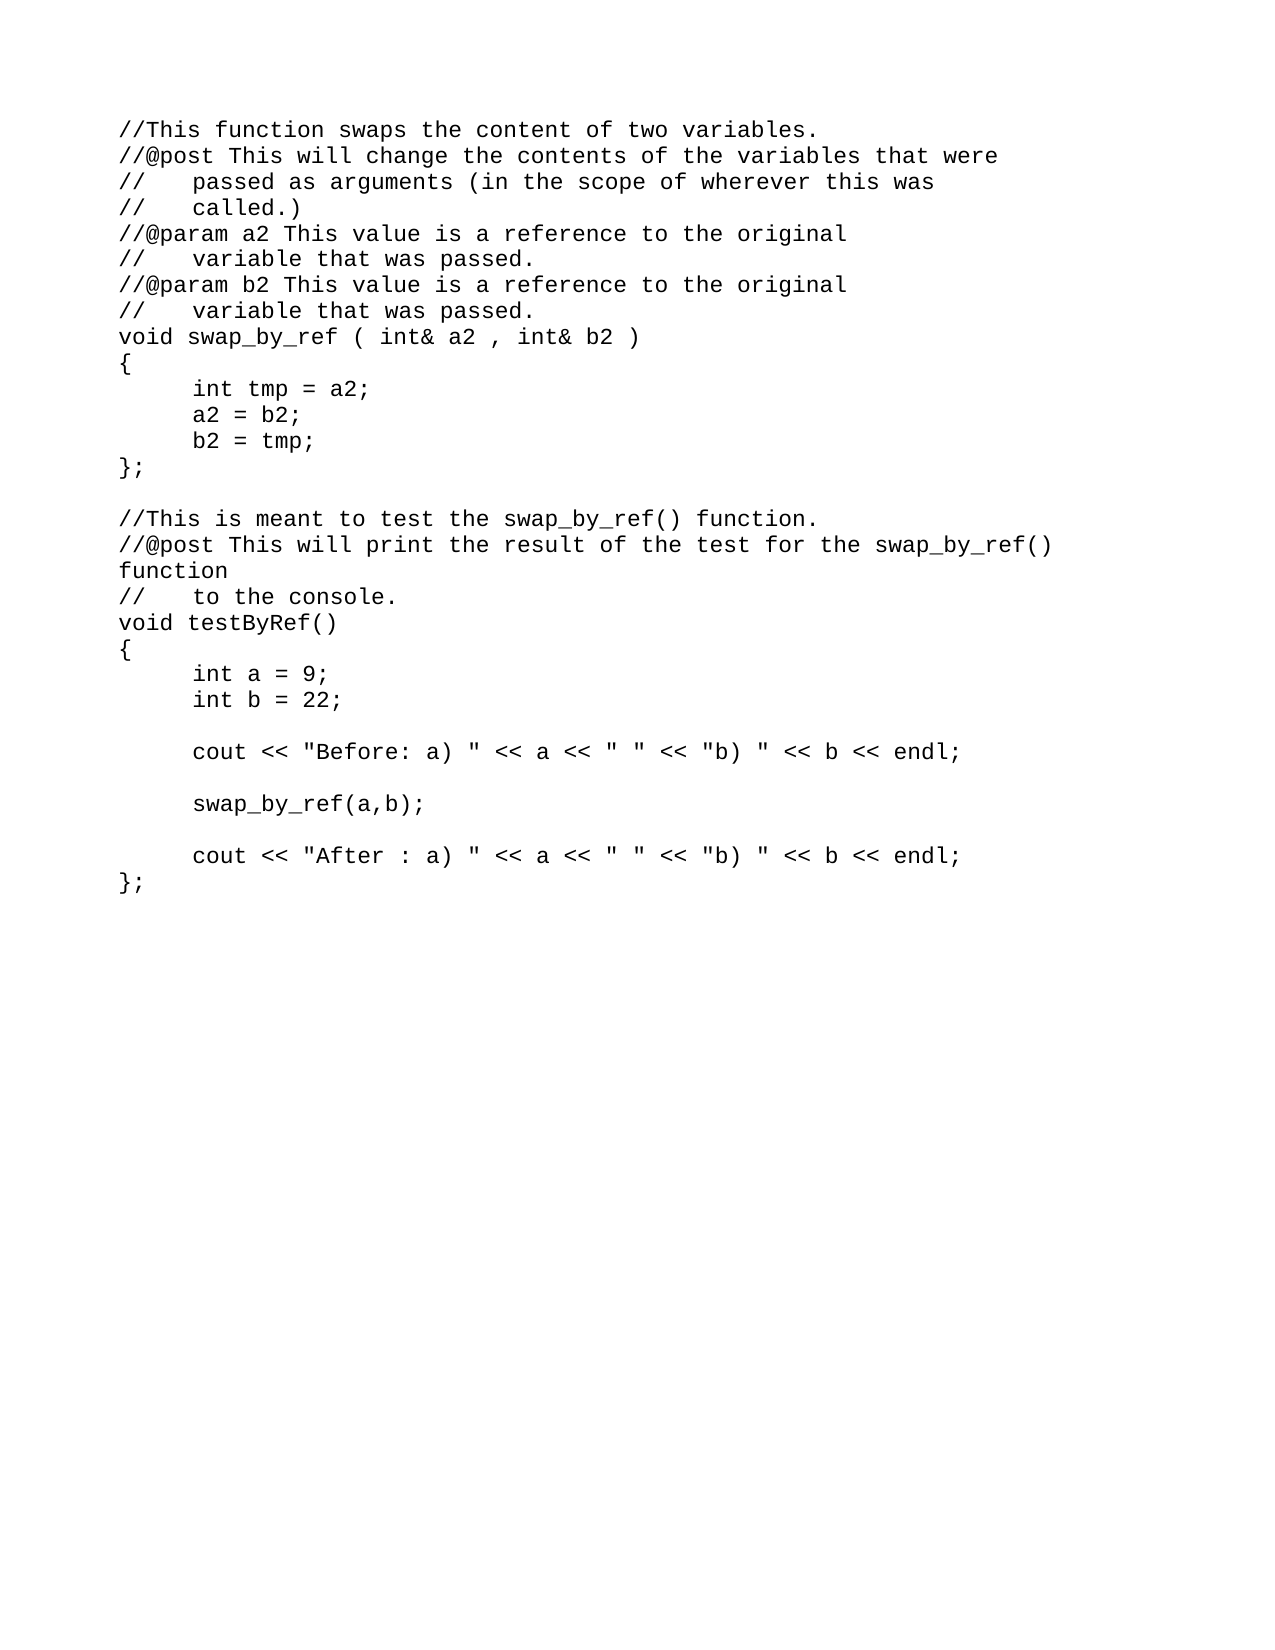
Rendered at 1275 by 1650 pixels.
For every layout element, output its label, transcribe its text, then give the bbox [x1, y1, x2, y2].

text //@param b2 This value is a reference to the original [118, 274, 1157, 300]
text { [118, 352, 1157, 377]
text }; [118, 455, 1157, 481]
text //@post This will print the result of the test for the swap_by_ref() function [118, 533, 1157, 585]
text void swap_by_ref ( int& a2 , int& b2 ) [118, 326, 1157, 352]
text cout << "Before: a) " << a << " " << "b) " << b << endl; [118, 741, 1157, 767]
text int a = 9; [118, 663, 1157, 689]
text //This function swaps the content of two variables. [118, 118, 1157, 144]
text // variable that was passed. [118, 300, 1157, 326]
text // called.) [118, 196, 1157, 222]
text }; [118, 870, 1157, 896]
text void testByRef() [118, 611, 1157, 637]
text int b = 22; [118, 689, 1157, 715]
text cout << "After : a) " << a << " " << "b) " << b << endl; [118, 844, 1157, 870]
text int tmp = a2; [118, 377, 1157, 403]
text a2 = b2; [118, 403, 1157, 429]
text //@post This will change the contents of the variables that were [118, 144, 1157, 170]
text b2 = tmp; [118, 429, 1157, 455]
text // variable that was passed. [118, 248, 1157, 274]
text // to the console. [118, 585, 1157, 611]
text // passed as arguments (in the scope of wherever this was [118, 170, 1157, 196]
text //@param a2 This value is a reference to the original [118, 222, 1157, 248]
text swap_by_ref(a,b); [118, 792, 1157, 818]
text { [118, 637, 1157, 663]
text //This is meant to test the swap_by_ref() function. [118, 507, 1157, 533]
